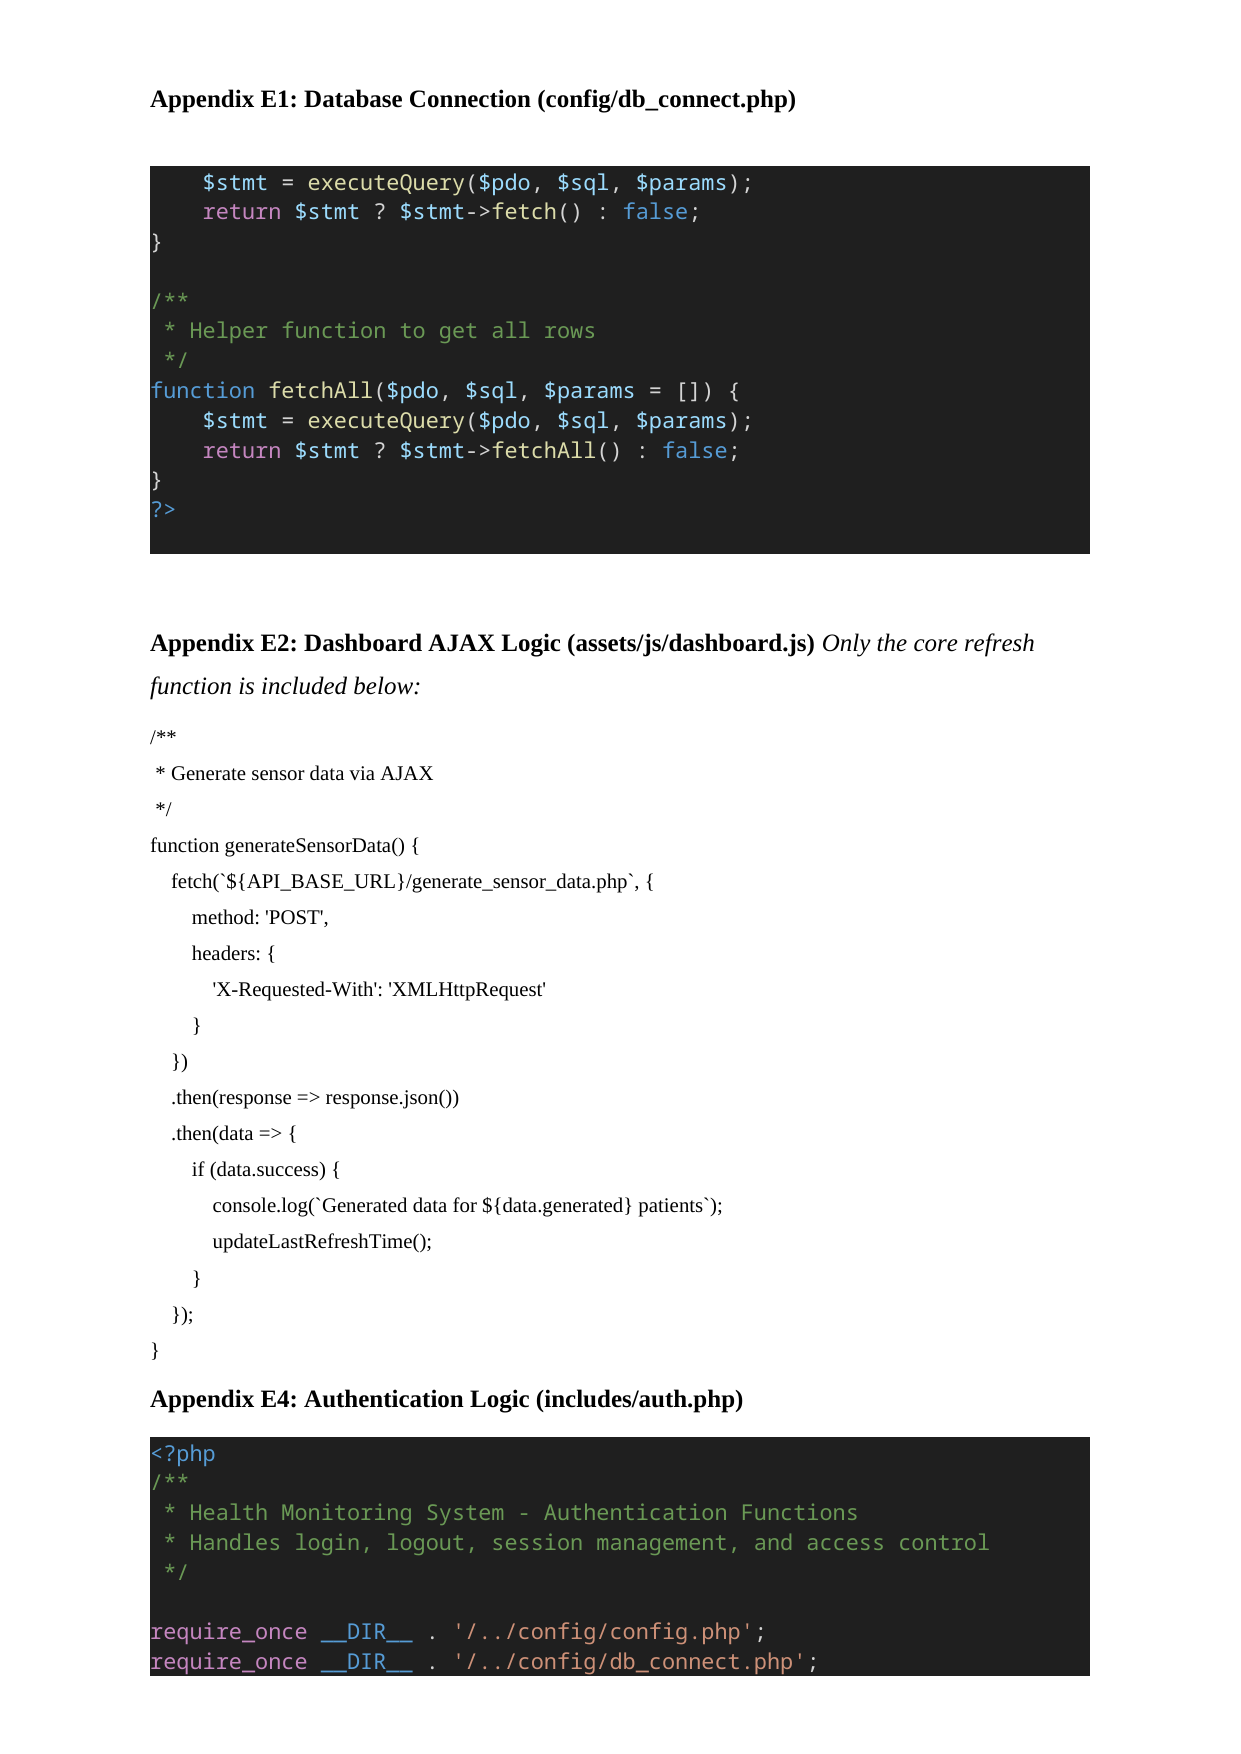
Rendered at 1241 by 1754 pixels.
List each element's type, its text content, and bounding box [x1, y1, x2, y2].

text */ [150, 797, 1090, 821]
text require_once __DIR__ . '/../config/db_connect.php'; [150, 1646, 1090, 1676]
text */ [150, 345, 1090, 375]
text updateLastRefreshTime(); [150, 1229, 1090, 1253]
text * Generate sensor data via AJAX [150, 761, 1090, 785]
text } [150, 1265, 1090, 1289]
text Appendix E2: Dashboard AJAX Logic (assets/js/dashboard.js) Only the core refresh function is included below: [150, 628, 1090, 700]
text Appendix E4: Authentication Logic (includes/auth.php) [150, 1384, 1090, 1413]
text function generateSensorData() { [150, 833, 1090, 857]
text console.log(`Generated data for ${data.generated} patients`); [150, 1193, 1090, 1217]
text }) [150, 1049, 1090, 1073]
text require_once __DIR__ . '/../config/config.php'; [150, 1616, 1090, 1646]
text 'X-Requested-With': 'XMLHttpRequest' [150, 977, 1090, 1001]
text }); [150, 1301, 1090, 1326]
text * Helper function to get all rows [150, 315, 1090, 345]
text method: 'POST', [150, 905, 1090, 929]
text .then(data => { [150, 1121, 1090, 1145]
text function fetchAll($pdo, $sql, $params = []) { [150, 375, 1090, 405]
text } [150, 226, 1090, 256]
text /** [150, 1467, 1090, 1497]
text return $stmt ? $stmt->fetch() : false; [150, 196, 1090, 226]
text headers: { [150, 941, 1090, 965]
text } [150, 1013, 1090, 1037]
text $stmt = executeQuery($pdo, $sql, $params); [150, 166, 1090, 196]
text } [150, 1337, 1090, 1362]
text ?> [150, 494, 1090, 524]
text } [150, 464, 1090, 494]
text * Health Monitoring System - Authentication Functions [150, 1497, 1090, 1527]
text <?php [150, 1437, 1090, 1467]
text if (data.success) { [150, 1157, 1090, 1181]
text $stmt = executeQuery($pdo, $sql, $params); [150, 405, 1090, 434]
text /** [150, 286, 1090, 315]
text .then(response => response.json()) [150, 1085, 1090, 1109]
text * Handles login, logout, session management, and access control [150, 1527, 1090, 1557]
text fetch(`${API_BASE_URL}/generate_sensor_data.php`, { [150, 869, 1090, 893]
text return $stmt ? $stmt->fetchAll() : false; [150, 434, 1090, 464]
text /** [150, 725, 1090, 749]
text */ [150, 1557, 1090, 1586]
